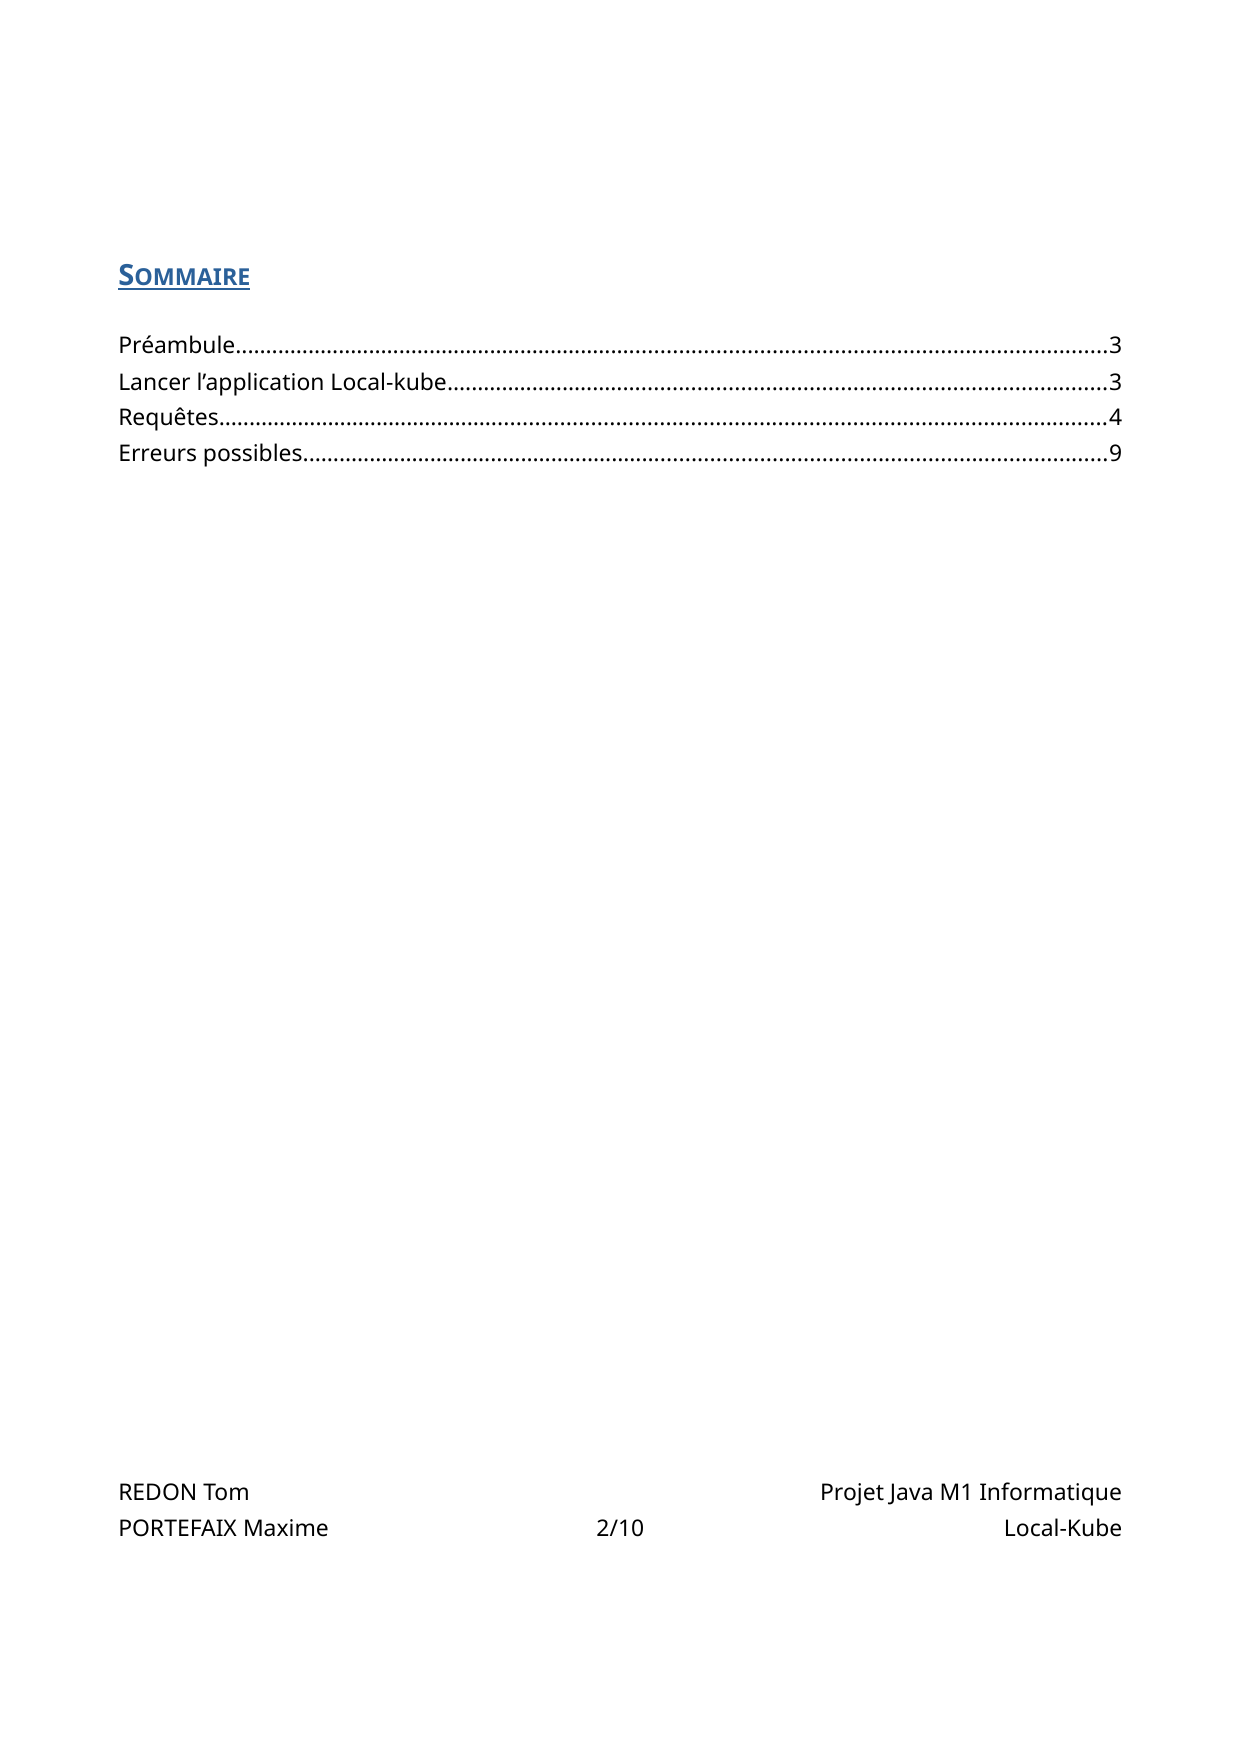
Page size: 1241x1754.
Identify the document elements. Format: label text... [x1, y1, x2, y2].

text Requêtes 4 [118, 401, 1122, 433]
subtitle Sommaire [118, 254, 1122, 294]
text Erreurs possibles 9 [118, 437, 1122, 468]
text Préambule 3 [118, 329, 1122, 361]
text Lancer l’application Local-kube 3 [118, 365, 1122, 397]
